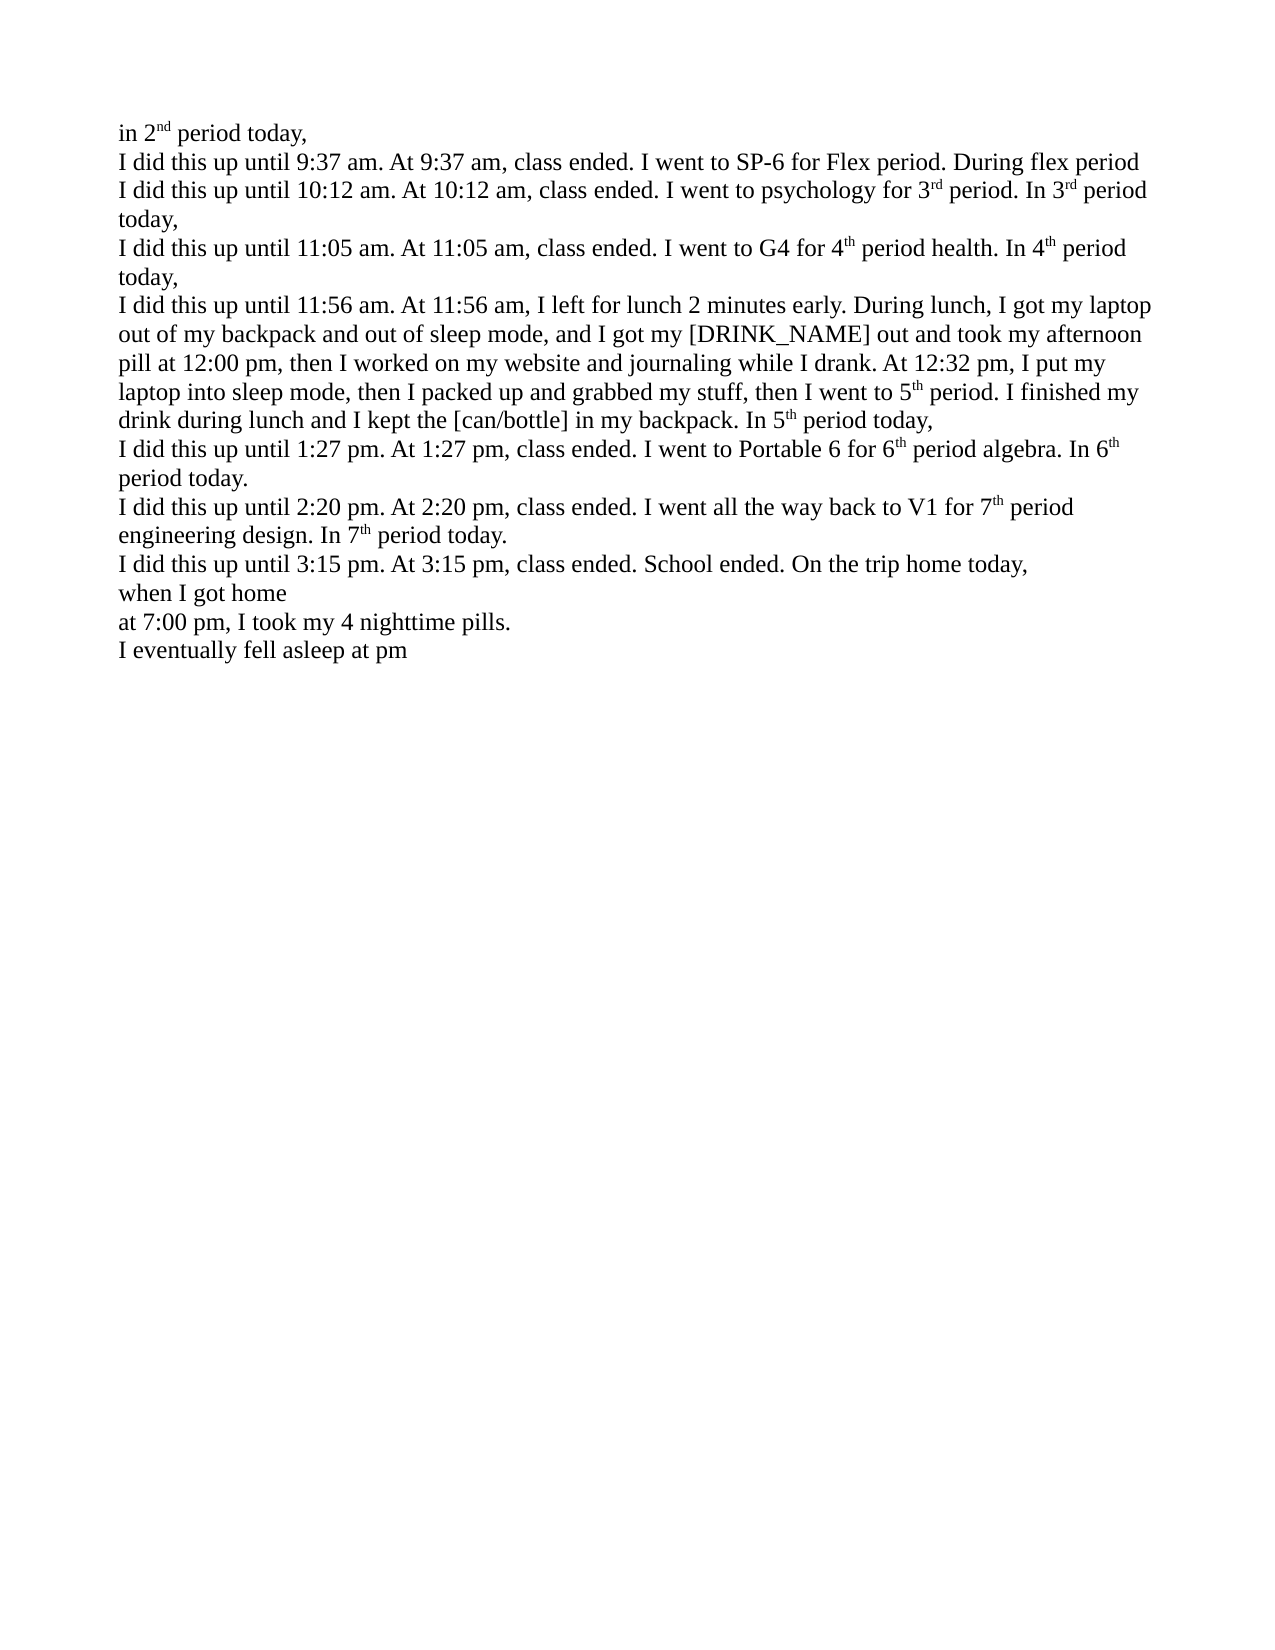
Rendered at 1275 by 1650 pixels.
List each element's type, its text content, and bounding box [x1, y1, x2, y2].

text I did this up until 1:27 pm. At 1:27 pm, class ended. I went to Portable 6 for 6th period algebra. In 6th period today. [118, 434, 1157, 492]
text I did this up until 11:56 am. At 11:56 am, I left for lunch 2 minutes early. During lunch, I got my laptop out of my backpack and out of sleep mode, and I got my [DRINK_NAME] out and took my afternoon pill at 12:00 pm, then I worked on my website and journaling while I drank. At 12:32 pm, I put my laptop into sleep mode, then I packed up and grabbed my stuff, then I went to 5th period. I finished my drink during lunch and I kept the [can/bottle] in my backpack. In 5th period today, [118, 291, 1157, 434]
text I did this up until 2:20 pm. At 2:20 pm, class ended. I went all the way back to V1 for 7th period engineering design. In 7th period today. [118, 492, 1157, 549]
text I eventually fell asleep at pm [118, 636, 1157, 664]
text I did this up until 10:12 am. At 10:12 am, class ended. I went to psychology for 3rd period. In 3rd period today, [118, 176, 1157, 233]
text at 7:00 pm, I took my 4 nighttime pills. [118, 607, 1157, 636]
text I did this up until 11:05 am. At 11:05 am, class ended. I went to G4 for 4th period health. In 4th period today, [118, 233, 1157, 291]
text when I got home [118, 578, 1157, 607]
text I did this up until 9:37 am. At 9:37 am, class ended. I went to SP-6 for Flex period. During flex period [118, 147, 1157, 176]
text I did this up until 3:15 pm. At 3:15 pm, class ended. School ended. On the trip home today, [118, 549, 1157, 578]
text in 2nd period today, [118, 118, 1157, 147]
